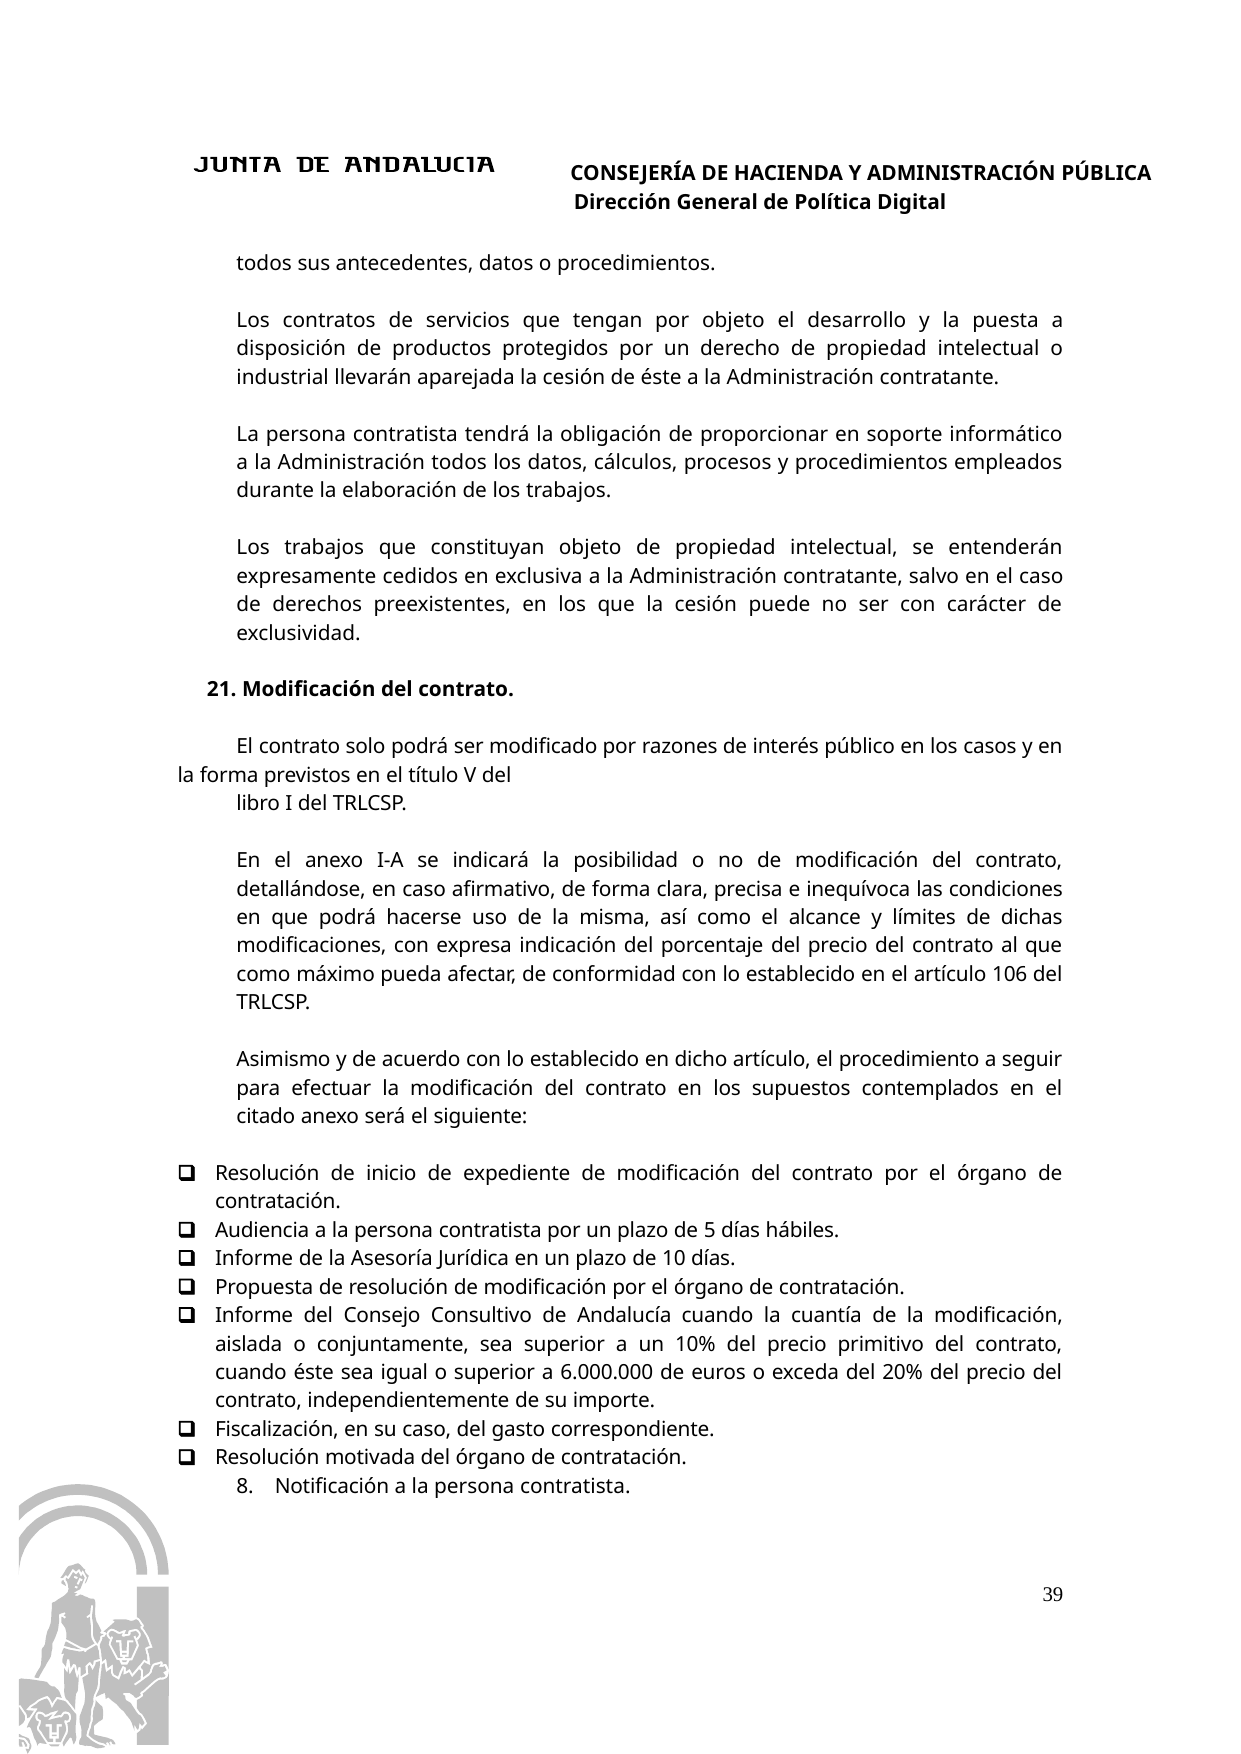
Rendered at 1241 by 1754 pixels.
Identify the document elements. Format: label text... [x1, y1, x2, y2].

text Asimismo y de acuerdo con lo establecido en dicho artículo, el procedimiento a seguir para efectuar la modificación del contrato en los supuestos contemplados en el citado anexo será el siguiente: [236, 1044, 1063, 1129]
text 8. Notificación a la persona contratista. [236, 1471, 1063, 1499]
text La persona contratista tendrá la obligación de proporcionar en soporte informático a la Administración todos los datos, cálculos, procesos y procedimientos empleados durante la elaboración de los trabajos. [236, 419, 1063, 504]
text Los trabajos que constituyan objeto de propiedad intelectual, se entenderán expresamente cedidos en exclusiva a la Administración contratante, salvo en el caso de derechos preexistentes, en los que la cesión puede no ser con carácter de exclusividad. [236, 532, 1063, 646]
text 21. Modificación del contrato. [207, 674, 1063, 703]
list Resolución de inicio de expediente de modificación del contrato por el órgano de contratación. [177, 1158, 1063, 1215]
list Audiencia a la persona contratista por un plazo de 5 días hábiles. [177, 1215, 1063, 1243]
list Fiscalización, en su caso, del gasto correspondiente. [177, 1414, 1063, 1442]
text todos sus antecedentes, datos o procedimientos. [236, 248, 1063, 276]
list Informe del Consejo Consultivo de Andalucía cuando la cuantía de la modificación, aislada o conjuntamente, sea superior a un 10% del precio primitivo del contrato, cuando éste sea igual o superior a 6.000.000 de euros o exceda del 20% del precio del contrato, independientemente de su importe. [177, 1300, 1063, 1414]
list Informe de la Asesoría Jurídica en un plazo de 10 días. [177, 1243, 1063, 1272]
list Propuesta de resolución de modificación por el órgano de contratación. [177, 1272, 1063, 1300]
list Resolución motivada del órgano de contratación. [177, 1442, 1063, 1471]
text Los contratos de servicios que tengan por objeto el desarrollo y la puesta a disposición de productos protegidos por un derecho de propiedad intelectual o industrial llevarán aparejada la cesión de éste a la Administración contratante. [236, 305, 1063, 390]
text En el anexo I-A se indicará la posibilidad o no de modificación del contrato, detallándose, en caso afirmativo, de forma clara, precisa e inequívoca las condiciones en que podrá hacerse uso de la misma, así como el alcance y límites de dichas modificaciones, con expresa indicación del porcentaje del precio del contrato al que como máximo pueda afectar, de conformidad con lo establecido en el artículo 106 del TRLCSP. [236, 845, 1063, 1016]
text El contrato solo podrá ser modificado por razones de interés público en los casos y en la forma previstos en el título V del [177, 731, 1063, 788]
text libro I del TRLCSP. [177, 788, 1063, 817]
